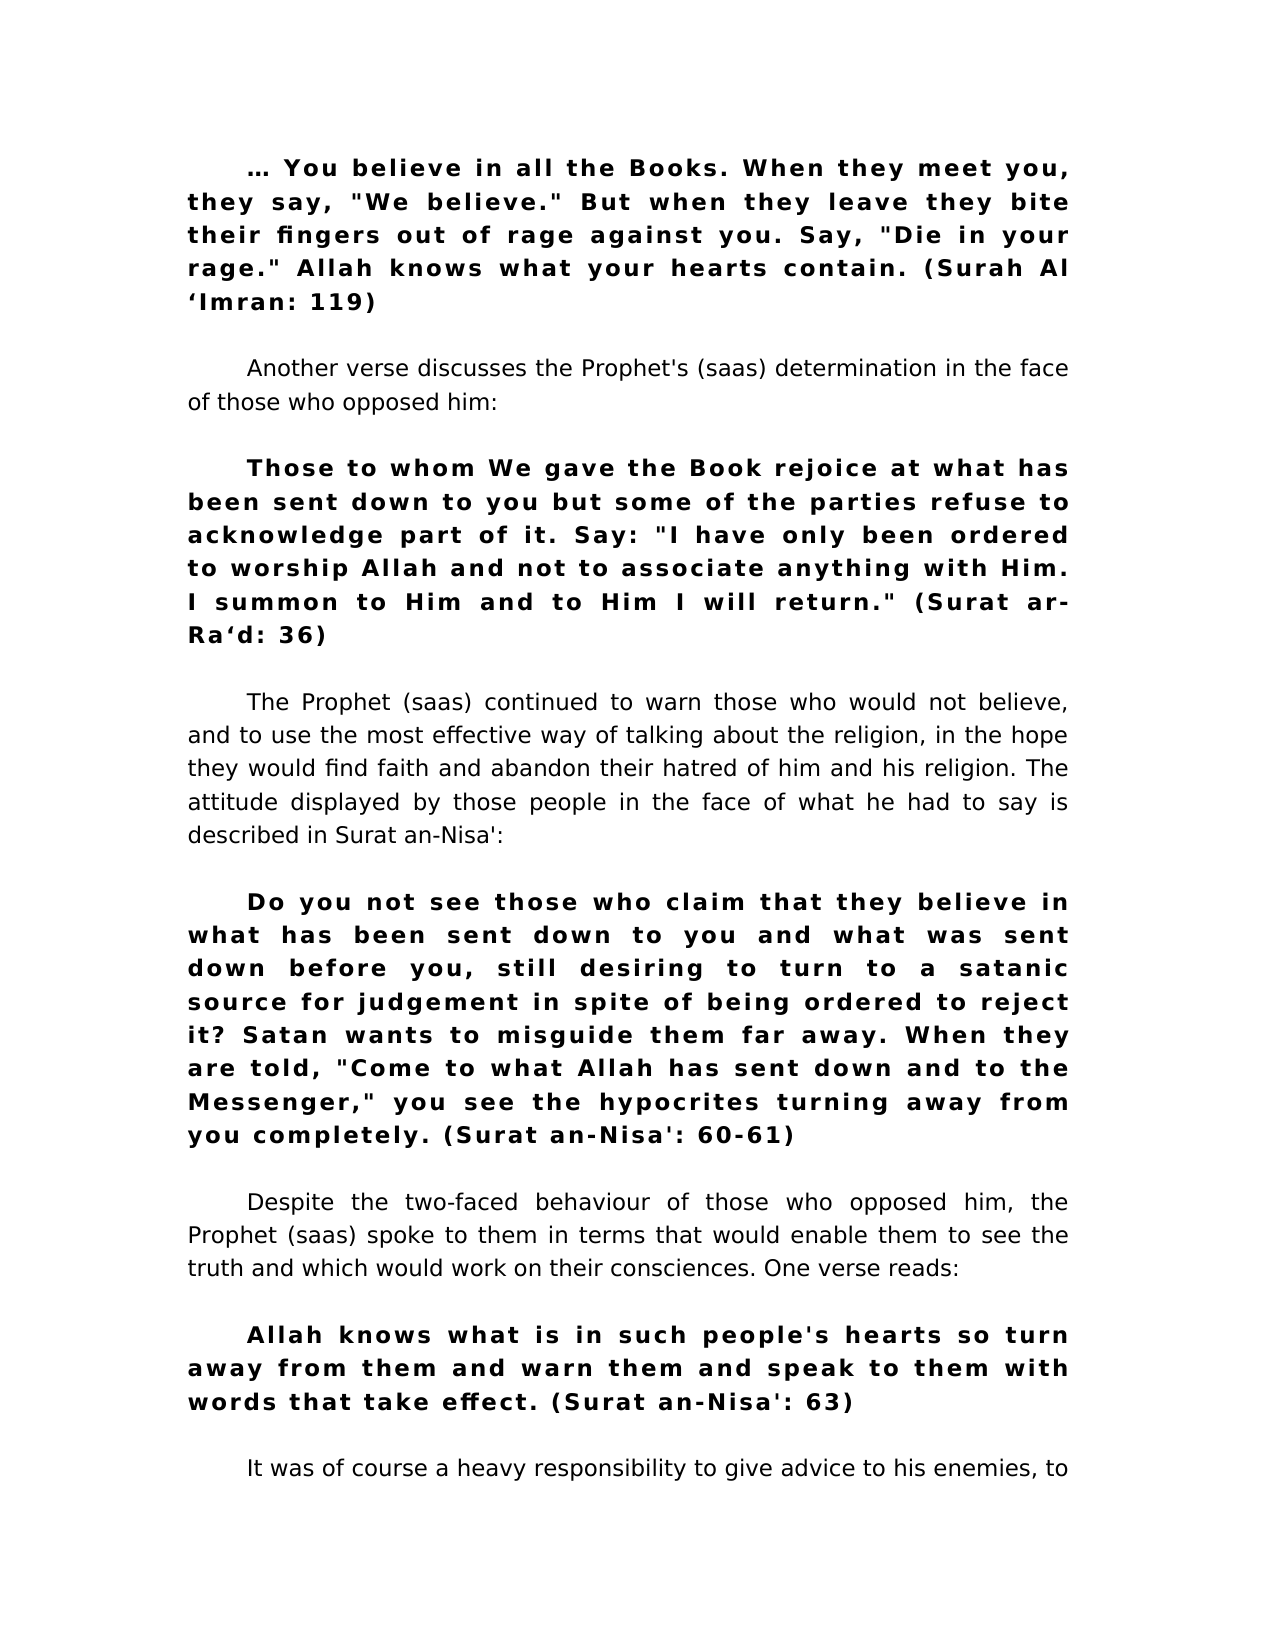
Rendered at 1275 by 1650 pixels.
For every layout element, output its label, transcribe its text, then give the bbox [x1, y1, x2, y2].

text The Prophet (saas) continued to warn those who would not believe, and to use the most effective way of talking about the religion, in the hope they would find faith and abandon their hatred of him and his religion. The attitude displayed by those people in the face of what he had to say is described in Surat an-Nisa': [187, 683, 1070, 850]
text Those to whom We gave the Book rejoice at what has been sent down to you but some of the parties refuse to acknowledge part of it. Say: "I have only been ordered to worship Allah and not to associate anything with Him. I summon to Him and to Him I will return." (Surat ar-Ra‘d: 36) [187, 450, 1070, 650]
text It was of course a heavy responsibility to give advice to his enemies, to [187, 1450, 1070, 1483]
text Do you not see those who claim that they believe in what has been sent down to you and what was sent down before you, still desiring to turn to a satanic source for judgement in spite of being ordered to reject it? Satan wants to misguide them far away. When they are told, "Come to what Allah has sent down and to the Messenger," you see the hypocrites turning away from you completely. (Surat an-Nisa': 60-61) [187, 883, 1070, 1150]
text … You believe in all the Books. When they meet you, they say, "We believe." But when they leave they bite their fingers out of rage against you. Say, "Die in your rage." Allah knows what your hearts contain. (Surah Al ‘Imran: 119) [187, 150, 1070, 317]
text Despite the two-faced behaviour of those who opposed him, the Prophet (saas) spoke to them in terms that would enable them to see the truth and which would work on their consciences. One verse reads: [187, 1183, 1070, 1283]
text Another verse discusses the Prophet's (saas) determination in the face of those who opposed him: [187, 350, 1070, 417]
text Allah knows what is in such people's hearts so turn away from them and warn them and speak to them with words that take effect. (Surat an-Nisa': 63) [187, 1317, 1070, 1417]
